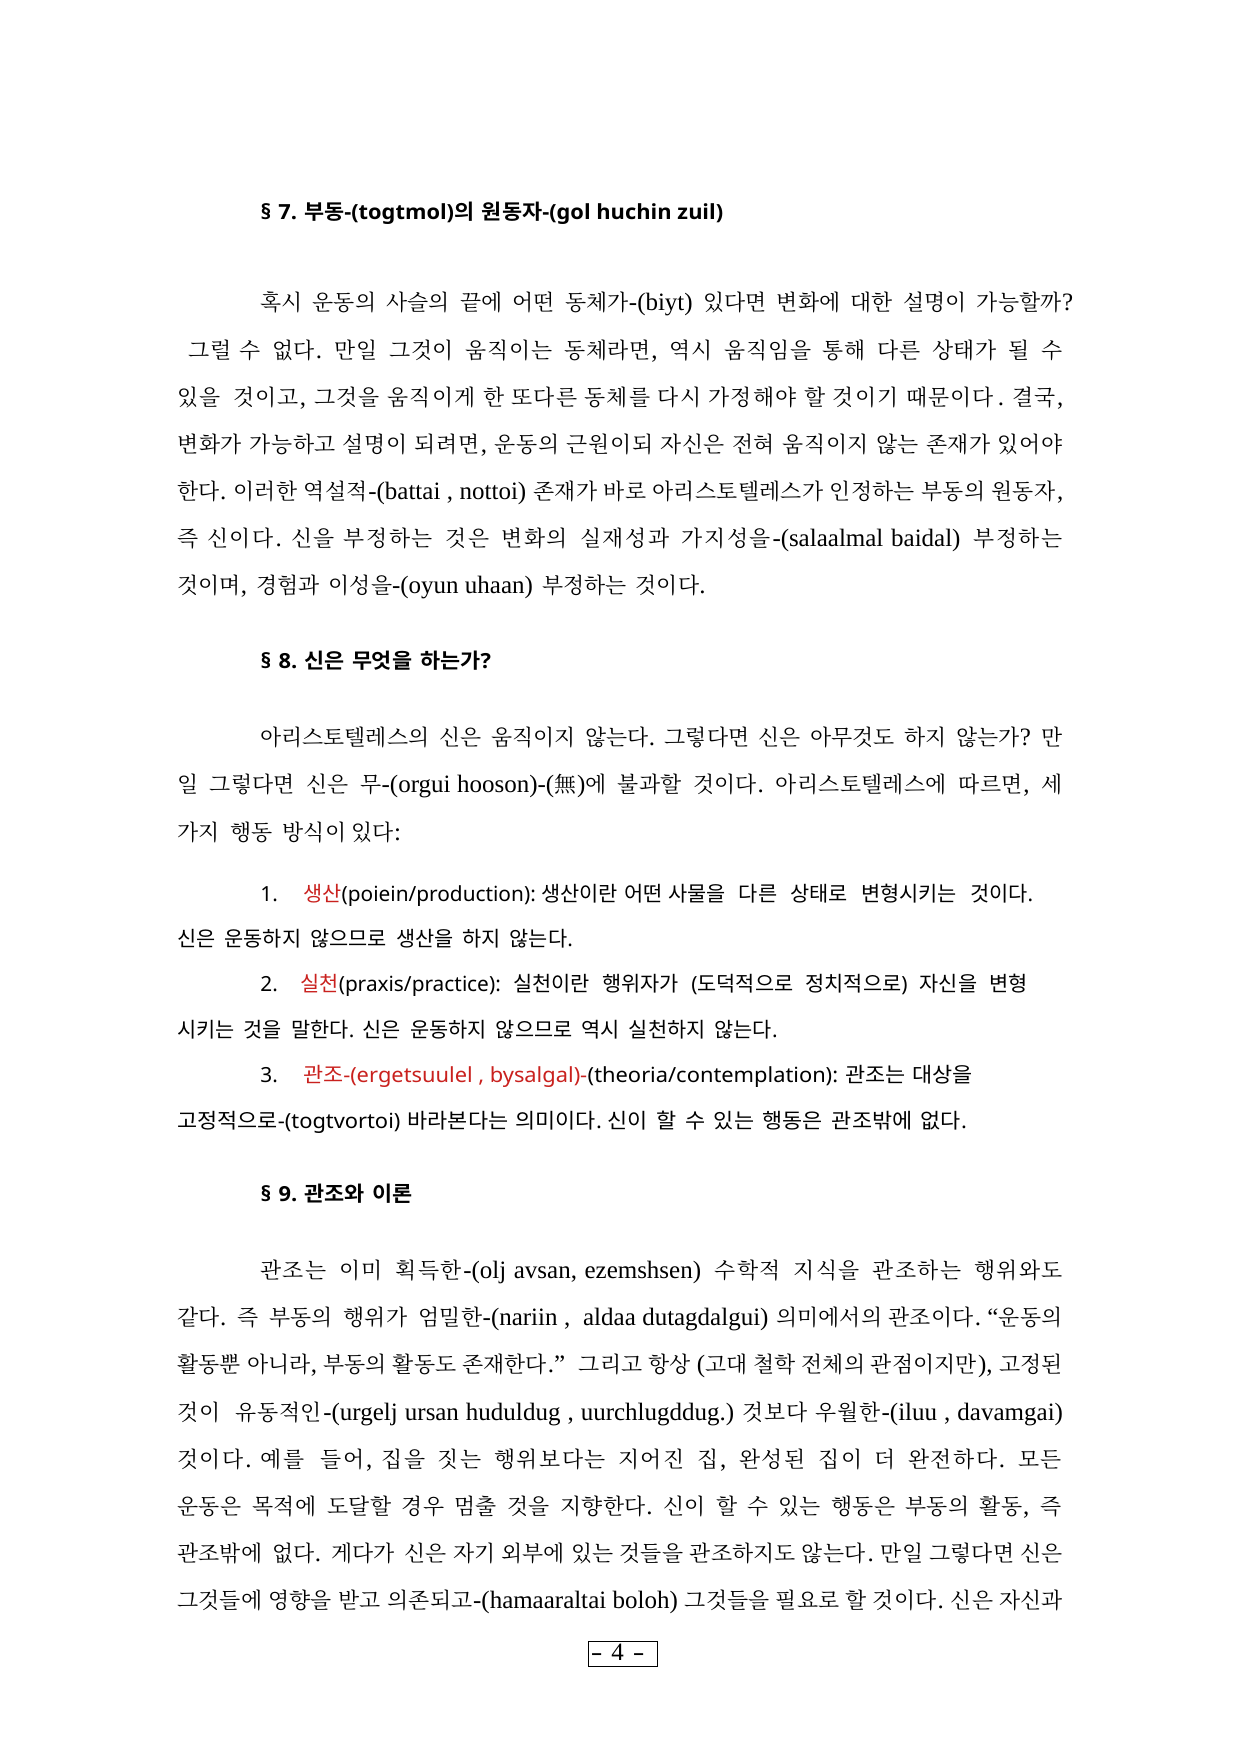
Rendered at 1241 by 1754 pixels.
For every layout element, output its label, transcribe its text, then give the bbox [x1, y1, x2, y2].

subtitle § 9. 관조와 이론 [260, 1177, 1076, 1208]
list 관조-(ergetsuulel , bysalgal)-(theoria/contemplation): 관조는 대상을 고정적으로-(togtvortoi) 바라본다는 의미이다. 신이 할 수 있는 행동은 관조밖에 없다. [177, 1058, 1063, 1134]
text 혹시 운동의 사슬의 끝에 어떤 동체가-(biyt) 있다면 변화에 대한 설명이 가능할까? 그럴 수 없다. 만일 그것이 움직이는 동체라면, 역시 움직임을 통해 다른 상태가 될 수 있을 것이고, 그것을 움직이게 한 또다른 동체를 다시 가정해야 할 것이기 때문이다. 결국, 변화가 가능하고 설명이 되려면, 운동의 근원이되 자신은 전혀 움직이지 않는 존재가 있어야 한다. 이러한 역설적-(battai , nottoi) 존재가 바로 아리스토텔레스가 인정하는 부동의 원동자, 즉 신이다. 신을 부정하는 것은 변화의 실재성과 가지성을-(salaalmal baidal) 부정하는 것이며, 경험과 이성을-(oyun uhaan) 부정하는 것이다. [177, 286, 1063, 600]
text 관조는 이미 획득한-(olj avsan, ezemshsen) 수학적 지식을 관조하는 행위와도 같다. 즉 부동의 행위가 엄밀한-(nariin , aldaa dutagdalgui) 의미에서의 관조이다. “운동의 활동뿐 아니라, 부동의 활동도 존재한다.” 그리고 항상 (고대 철학 전체의 관점이지만), 고정된 것이 유동적인-(urgelj ursan huduldug , uurchlugddug.) 것보다 우월한-(iluu , davamgai) 것이다. 예를 들어, 집을 짓는 행위보다는 지어진 집, 완성된 집이 더 완전하다. 모든 운동은 목적에 도달할 경우 멈출 것을 지향한다. 신이 할 수 있는 행동은 부동의 활동, 즉 관조밖에 없다. 게다가 신은 자기 외부에 있는 것들을 관조하지도 않는다. 만일 그렇다면 신은 그것들에 영향을 받고 의존되고-(hamaaraltai boloh) 그것들을 필요로 할 것이다. 신은 자신과 [177, 1253, 1063, 1615]
subtitle § 7. 부동-(togtmol)의 원동자-(gol huchin zuil) [260, 195, 1076, 225]
list 생산(poiein/production): 생산이란 어떤 사물을 다른 상태로 변형시키는 것이다. 신은 운동하지 않으므로 생산을 하지 않는다. [177, 877, 1063, 953]
list 실천(praxis/practice): 실천이란 행위자가 (도덕적으로 정치적으로) 자신을 변형 시키는 것을 말한다. 신은 운동하지 않으므로 역시 실천하지 않는다. [177, 968, 1063, 1043]
text 아리스토텔레스의 신은 움직이지 않는다. 그렇다면 신은 아무것도 하지 않는가? 만 일 그렇다면 신은 무-(orgui hooson)-(無)에 불과할 것이다. 아리스토텔레스에 따르면, 세 가지 행동 방식이 있다: [177, 721, 1063, 846]
subtitle § 8. 신은 무엇을 하는가? [260, 644, 1076, 675]
